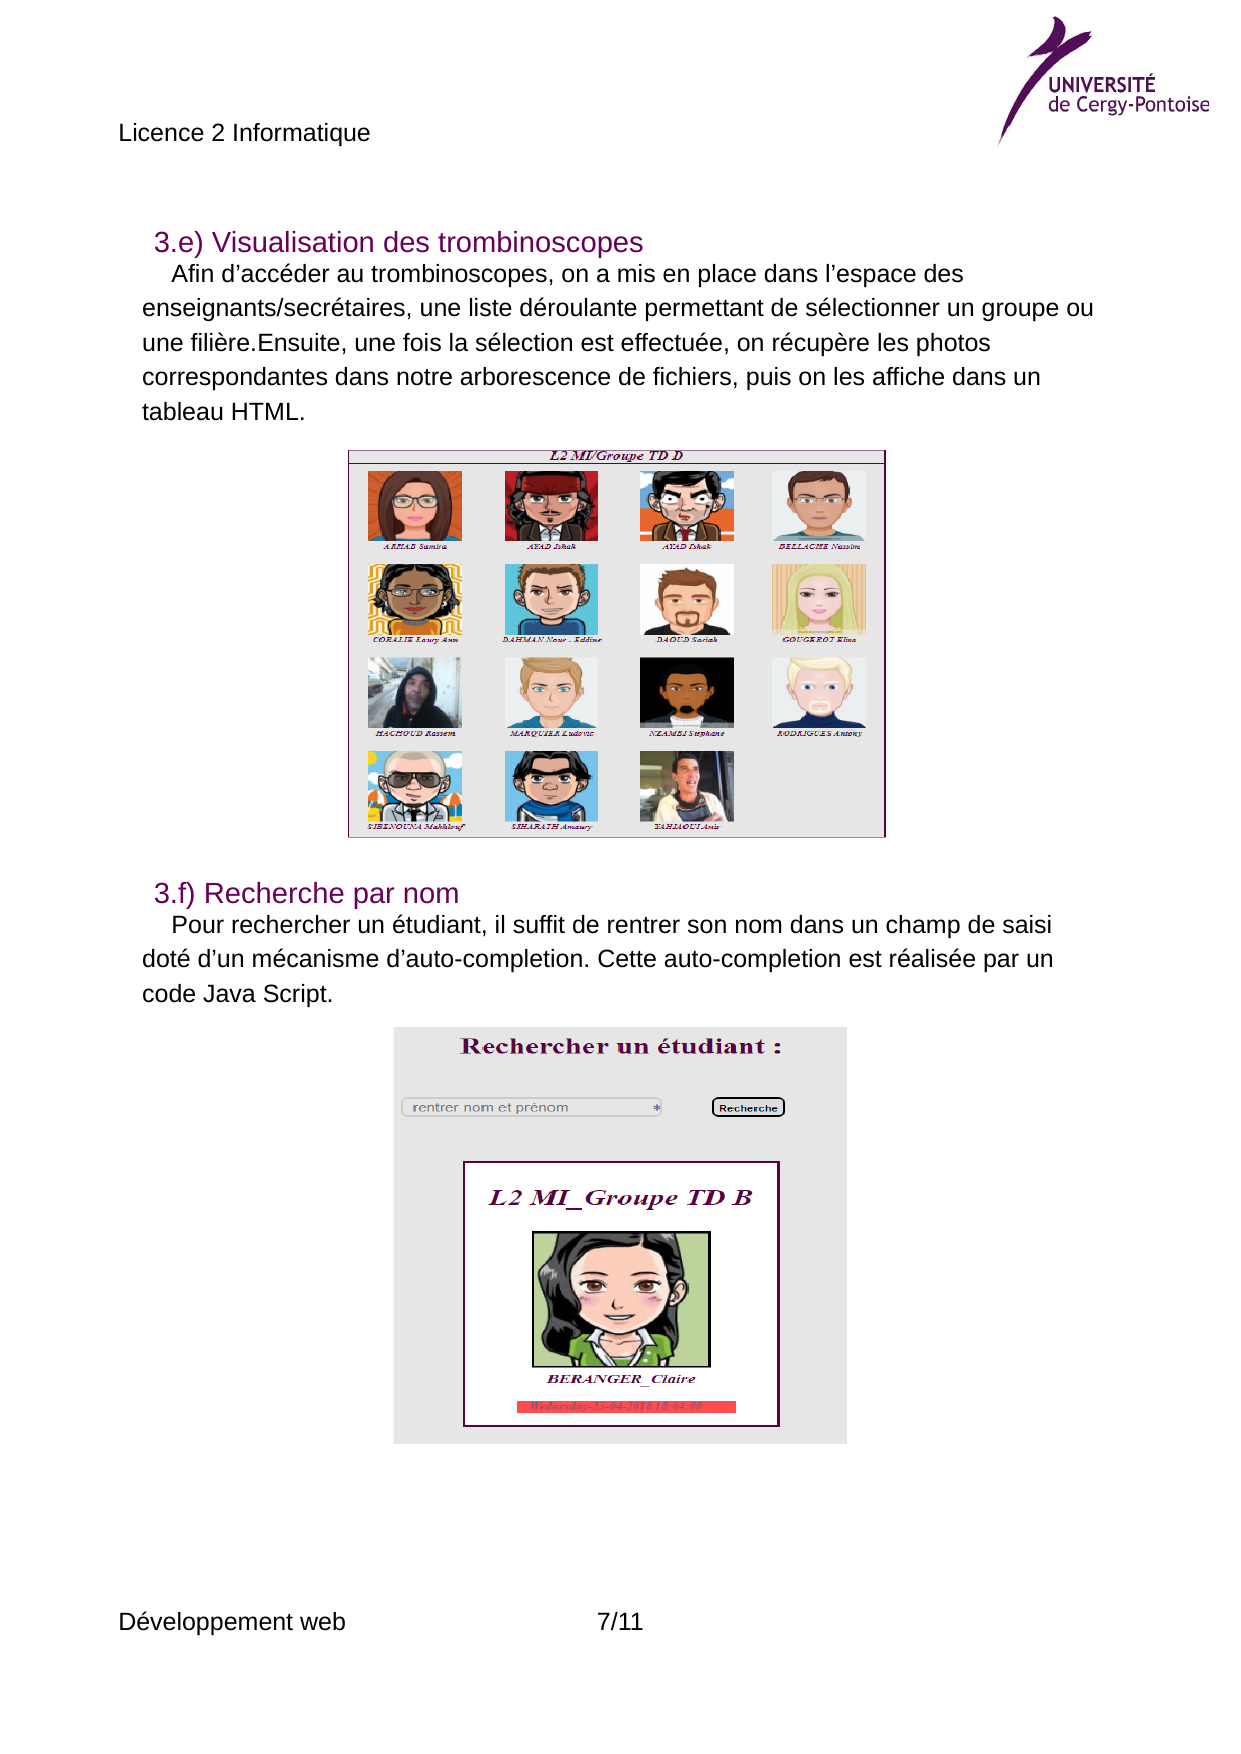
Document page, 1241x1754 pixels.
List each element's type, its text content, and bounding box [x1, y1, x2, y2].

picture [997, 16, 1210, 148]
picture [345, 446, 895, 843]
text Afin d’accéder au trombinoscopes, on a mis en place dans l’espace des enseignants/secrétaires, une liste déroulante permettant de sélectionner un groupe ou une filière.Ensuite, une fois la sélection est effectuée, on récupère les photos correspondantes dans notre arborescence de fichiers, puis on les affiche dans un tableau HTML. [142, 259, 1098, 426]
picture [393, 1027, 847, 1444]
subtitle 3.f) Recherche par nom [153, 876, 1122, 910]
text Pour rechercher un étudiant, il suffit de rentrer son nom dans un champ de saisi doté d’un mécanisme d’auto-completion. Cette auto-completion est réalisée par un code Java Script. [142, 910, 1098, 1007]
subtitle 3.e) Visualisation des trombinoscopes [153, 225, 1122, 259]
